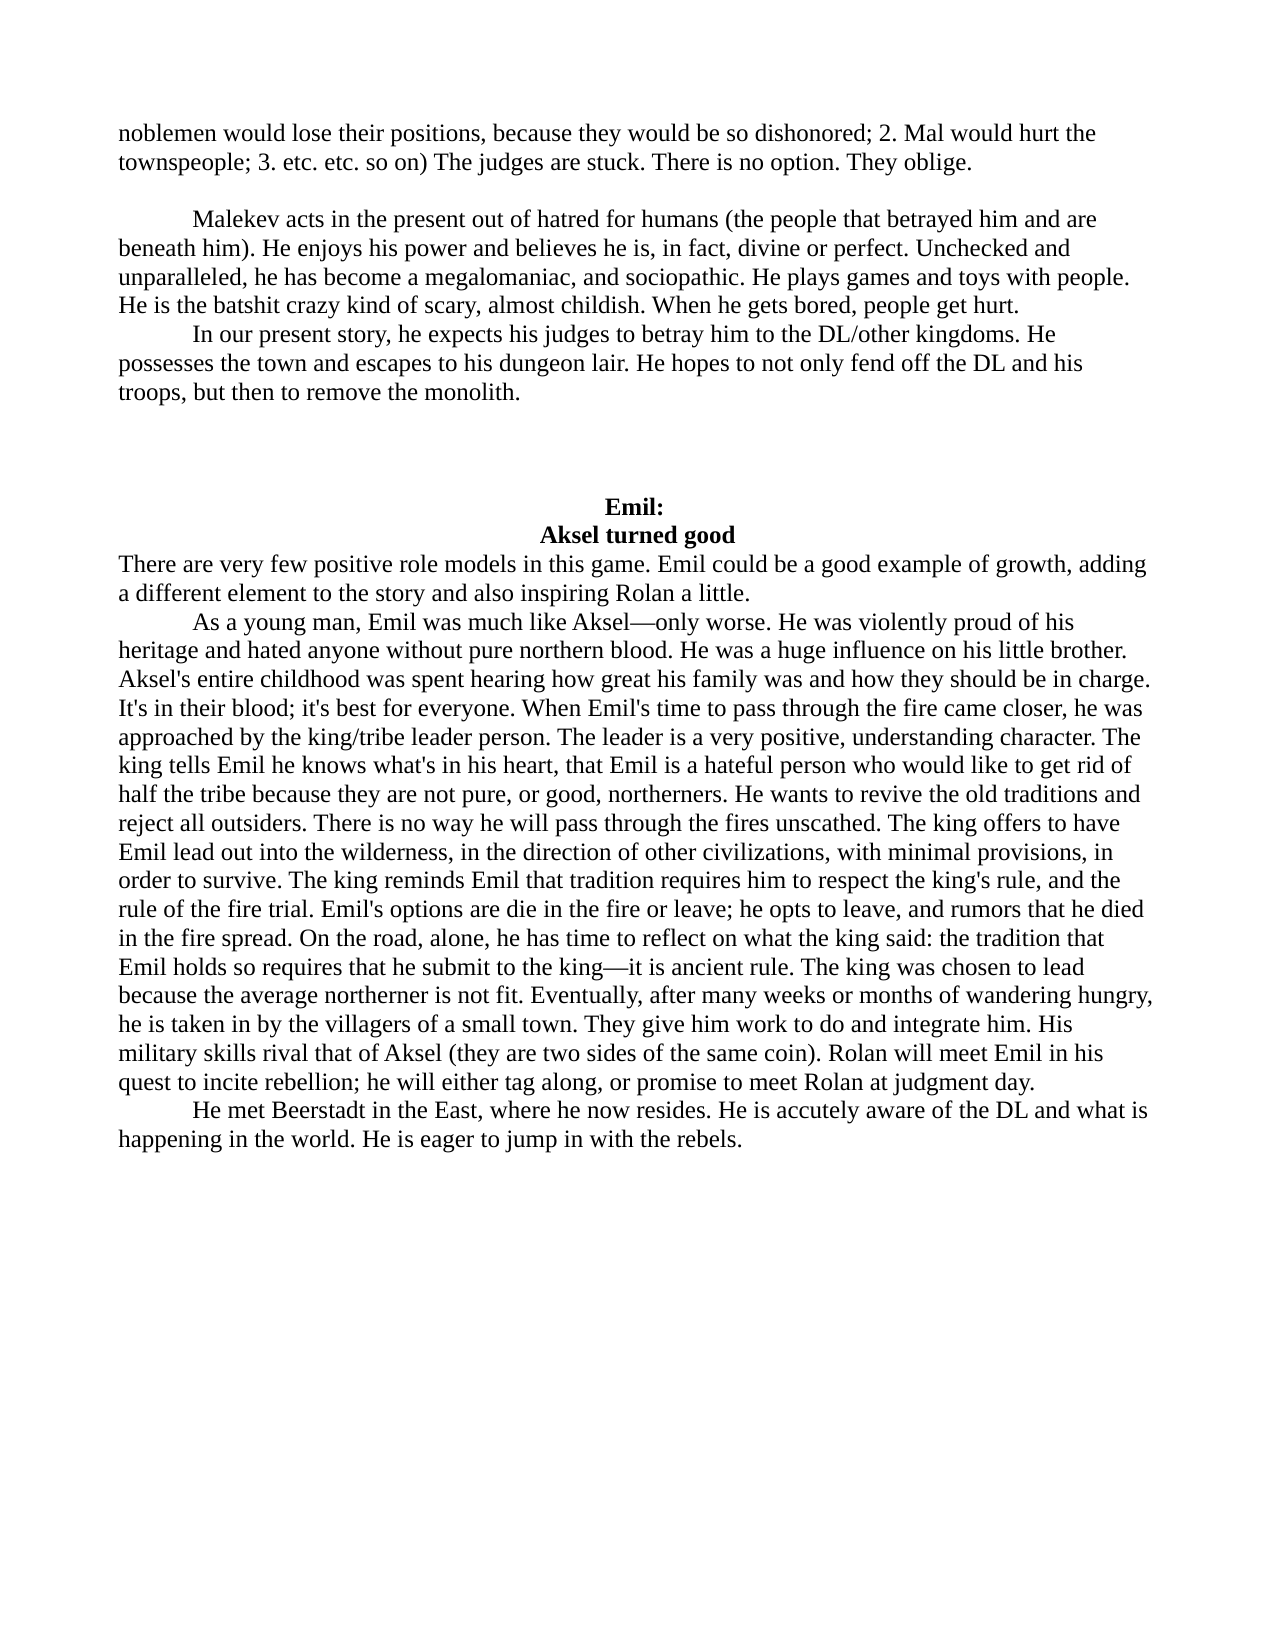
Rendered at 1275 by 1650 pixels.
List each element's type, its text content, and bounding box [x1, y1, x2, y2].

text Aksel turned good [118, 521, 1157, 549]
text There are very few positive role models in this game. Emil could be a good example of growth, adding a different element to the story and also inspiring Rolan a little. [118, 549, 1157, 607]
text He met Beerstadt in the East, where he now resides. He is accutely aware of the DL and what is happening in the world. He is eager to jump in with the rebels. [118, 1096, 1157, 1153]
text Emil: [118, 492, 1157, 521]
text In our present story, he expects his judges to betray him to the DL/other kingdoms. He possesses the town and escapes to his dungeon lair. He hopes to not only fend off the DL and his troops, but then to remove the monolith. [118, 319, 1157, 406]
text As a young man, Emil was much like Aksel—only worse. He was violently proud of his heritage and hated anyone without pure northern blood. He was a huge influence on his little brother. Aksel's entire childhood was spent hearing how great his family was and how they should be in charge. It's in their blood; it's best for everyone. When Emil's time to pass through the fire came closer, he was approached by the king/tribe leader person. The leader is a very positive, understanding character. The king tells Emil he knows what's in his heart, that Emil is a hateful person who would like to get rid of half the tribe because they are not pure, or good, northerners. He wants to revive the old traditions and reject all outsiders. There is no way he will pass through the fires unscathed. The king offers to have Emil lead out into the wilderness, in the direction of other civilizations, with minimal provisions, in order to survive. The king reminds Emil that tradition requires him to respect the king's rule, and the rule of the fire trial. Emil's options are die in the fire or leave; he opts to leave, and rumors that he died in the fire spread. On the road, alone, he has time to reflect on what the king said: the tradition that Emil holds so requires that he submit to the king—it is ancient rule. The king was chosen to lead because the average northerner is not fit. Eventually, after many weeks or months of wandering hungry, he is taken in by the villagers of a small town. They give him work to do and integrate him. His military skills rival that of Aksel (they are two sides of the same coin). Rolan will meet Emil in his quest to incite rebellion; he will either tag along, or promise to meet Rolan at judgment day. [118, 607, 1157, 1096]
text Malekev acts in the present out of hatred for humans (the people that betrayed him and are beneath him). He enjoys his power and believes he is, in fact, divine or perfect. Unchecked and unparalleled, he has become a megalomaniac, and sociopathic. He plays games and toys with people. He is the batshit crazy kind of scary, almost childish. When he gets bored, people get hurt. [118, 204, 1157, 319]
text noblemen would lose their positions, because they would be so dishonored; 2. Mal would hurt the townspeople; 3. etc. etc. so on) The judges are stuck. There is no option. They oblige. [118, 118, 1157, 176]
